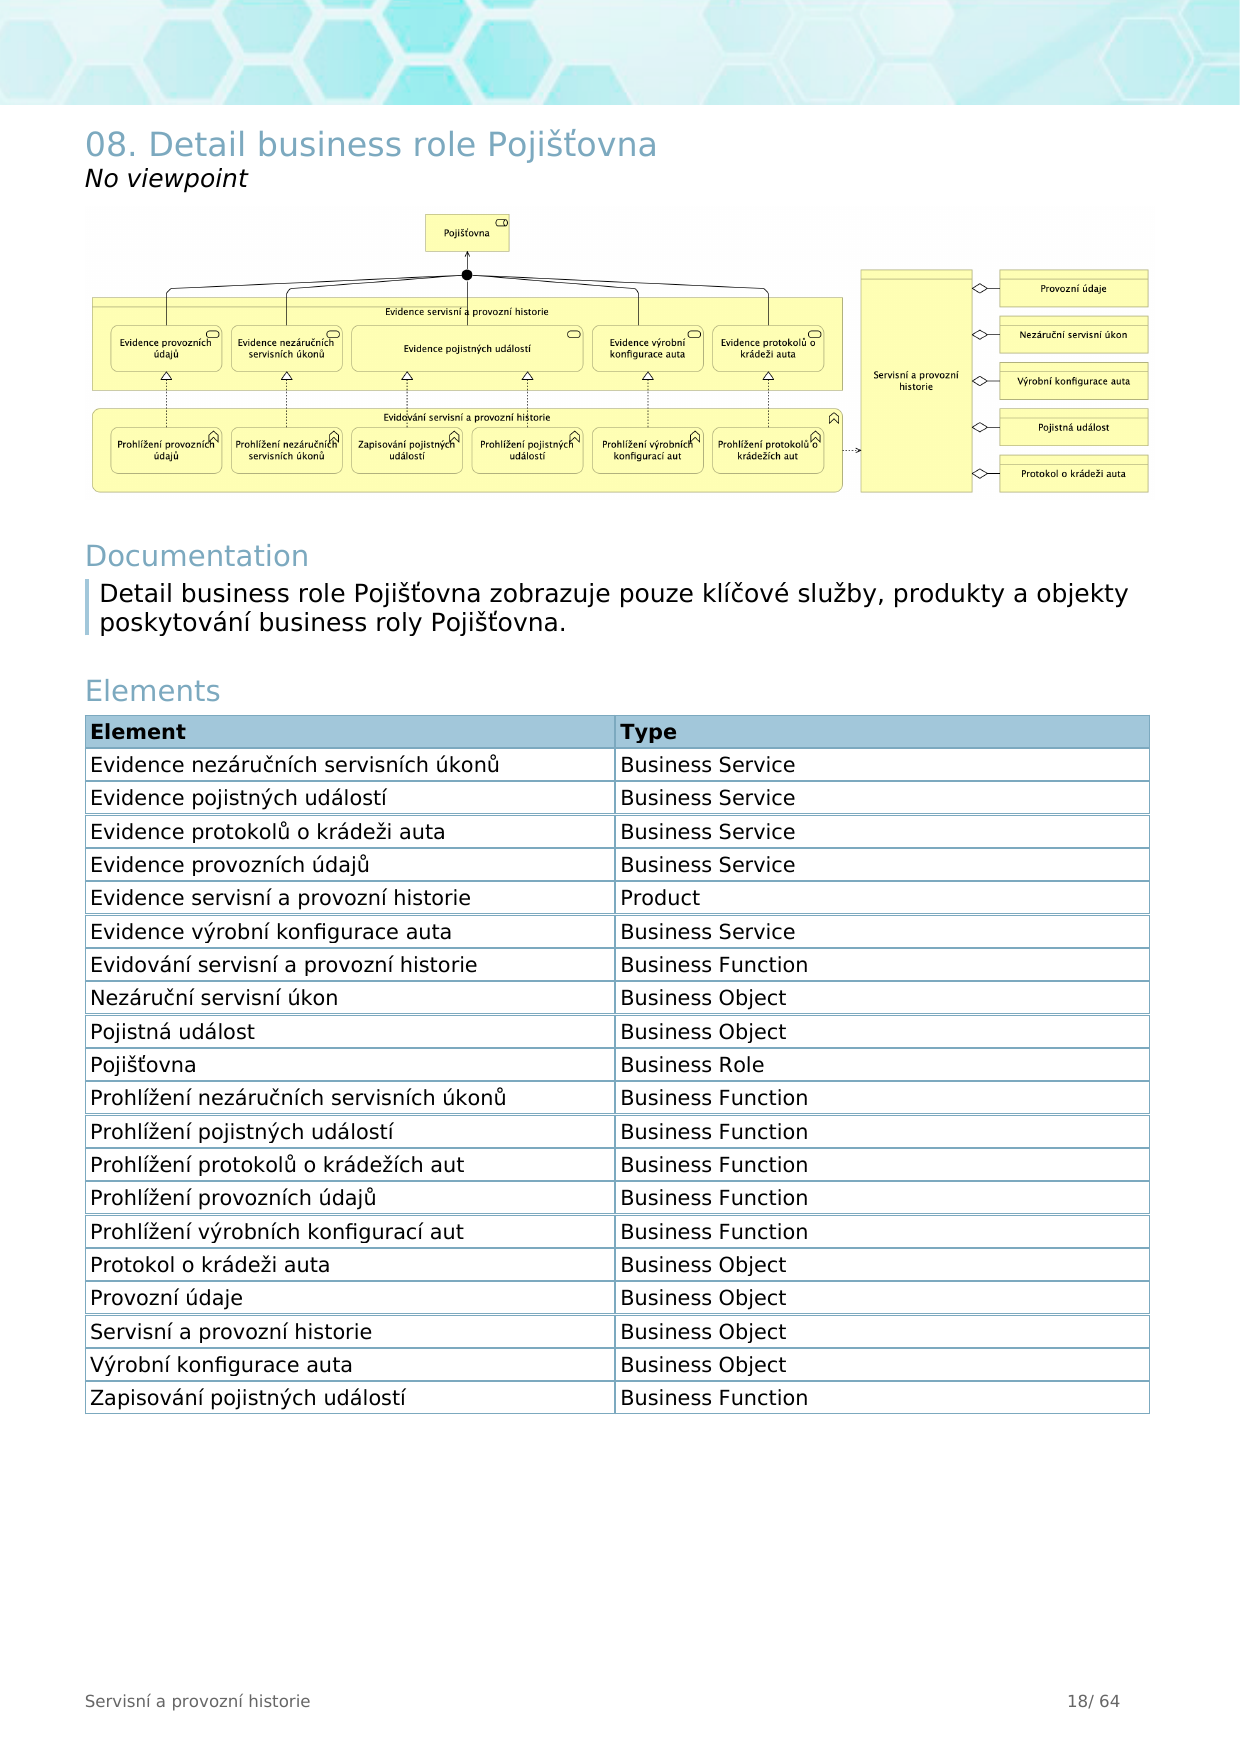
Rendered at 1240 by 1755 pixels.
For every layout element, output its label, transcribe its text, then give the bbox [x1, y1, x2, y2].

table_cell [1155, 1650, 1239, 1754]
table_cell [1150, 1048, 1155, 1081]
table_cell [1155, 1248, 1239, 1281]
table_cell [1150, 981, 1155, 1014]
table_cell [1150, 1281, 1155, 1314]
table_cell [1155, 915, 1239, 948]
table_cell [1150, 1148, 1155, 1181]
table_cell [1155, 1315, 1239, 1348]
table_cell Výrobní konfigurace auta [86, 1349, 614, 1380]
table_cell [1150, 848, 1155, 881]
table_cell Prohlížení nezáručních servisních úkonů [86, 1082, 614, 1113]
table_cell [0, 748, 84, 781]
table_cell [0, 708, 84, 714]
table_cell Business Object [616, 1282, 1149, 1313]
table_cell [1155, 1048, 1239, 1081]
table_cell [1150, 196, 1155, 206]
table_cell [0, 1315, 84, 1348]
table_cell Business Function [616, 1382, 1149, 1413]
table_cell [1155, 708, 1239, 714]
table_cell [0, 500, 84, 573]
table_cell [0, 573, 84, 579]
table_cell [85, 105, 615, 125]
table_cell [1155, 196, 1239, 206]
table_cell [1155, 781, 1239, 814]
table_cell [1150, 1381, 1155, 1414]
table_cell [615, 573, 919, 579]
table_cell [0, 781, 84, 814]
table_cell [1155, 579, 1239, 635]
table_cell Evidence servisní a provozní historie [86, 882, 614, 913]
table_cell Documentation [85, 500, 1155, 573]
table_cell [1150, 748, 1155, 781]
table_cell Pojistná událost [86, 1016, 614, 1047]
table_cell Business Object [616, 1249, 1149, 1280]
table_cell Business Function [616, 1116, 1149, 1147]
table_cell [0, 915, 84, 948]
table_cell [1150, 1081, 1155, 1114]
table_cell Evidence výrobní konfigurace auta [86, 916, 614, 947]
table_cell Business Function [616, 1216, 1149, 1247]
table_cell [615, 708, 919, 714]
table_cell [1155, 125, 1239, 164]
table_cell [1155, 715, 1239, 748]
table_cell Prohlížení pojistných událostí [86, 1116, 614, 1147]
table_cell [1150, 781, 1155, 814]
table_cell [615, 196, 919, 206]
table_cell [1155, 1348, 1239, 1381]
table_cell Business Service [616, 916, 1149, 947]
table_cell [0, 848, 84, 881]
table_cell [919, 196, 1088, 206]
table_cell [1150, 715, 1155, 748]
table_cell [0, 948, 84, 981]
table_cell [1155, 165, 1239, 196]
table_cell [0, 1048, 84, 1081]
table_cell [0, 1415, 84, 1650]
table_cell [0, 1381, 84, 1414]
table_cell [1088, 1415, 1150, 1650]
table_cell Evidování servisní a provozní historie [86, 949, 614, 980]
table_cell [0, 1215, 84, 1248]
table_cell [1150, 1415, 1155, 1650]
table_cell [1150, 635, 1155, 708]
table_cell [0, 1281, 84, 1314]
table_cell [1150, 1348, 1155, 1381]
table_cell [1155, 635, 1239, 708]
table_cell [1088, 573, 1150, 579]
table_cell [1150, 1015, 1155, 1048]
table_cell [0, 1081, 84, 1114]
table_cell / 64 [1088, 1650, 1155, 1754]
table_cell Evidence nezáručních servisních úkonů [86, 749, 614, 780]
table_cell Evidence pojistných událostí [86, 782, 614, 813]
table_cell [85, 573, 615, 579]
table_cell Detail business role Pojišťovna zobrazuje pouze klíčové služby, produkty a objekty poskytování business roly Pojišťovna. [89, 579, 1155, 635]
table_cell 18 [919, 1650, 1088, 1754]
table_cell [1150, 1181, 1155, 1214]
table_cell Business Object [616, 1349, 1149, 1380]
table_cell [1155, 981, 1239, 1014]
table_cell [0, 815, 84, 848]
table_cell [0, 125, 84, 164]
table_cell [919, 1415, 1088, 1650]
table_cell [0, 1115, 84, 1148]
table_cell [615, 105, 919, 125]
table_cell Business Service [616, 816, 1149, 847]
table_cell [1150, 915, 1155, 948]
table_cell [1155, 1281, 1239, 1314]
table_cell [0, 579, 84, 635]
table_cell [1150, 1215, 1155, 1248]
table_cell [1155, 1181, 1239, 1214]
table_cell [615, 1415, 919, 1650]
table_cell [1155, 1081, 1239, 1114]
table_cell Business Function [616, 1182, 1149, 1213]
table_cell Business Object [616, 982, 1149, 1013]
table_cell [85, 196, 615, 206]
table_cell Business Role [616, 1049, 1149, 1080]
table_cell [1155, 848, 1239, 881]
table_cell [0, 1015, 84, 1048]
table_cell [1155, 748, 1239, 781]
table_cell Business Function [616, 1149, 1149, 1180]
table_cell Business Service [616, 749, 1149, 780]
table_cell [1155, 1415, 1239, 1650]
table_cell [0, 881, 84, 914]
table_cell Business Service [616, 849, 1149, 880]
table_cell [0, 1248, 84, 1281]
table_cell [0, 981, 84, 1014]
table_cell [0, 635, 84, 708]
table_cell Servisní a provozní historie [86, 1316, 614, 1347]
table_cell [0, 1348, 84, 1381]
table_cell [1155, 815, 1239, 848]
table_cell [0, 105, 84, 125]
table_cell [85, 1415, 615, 1650]
table_cell [1155, 105, 1239, 125]
table_cell Protokol o krádeži auta [86, 1249, 614, 1280]
table_cell Prohlížení výrobních konfigurací aut [86, 1216, 614, 1247]
table_cell [1155, 500, 1239, 573]
table_cell [919, 708, 1088, 714]
table_cell [85, 708, 615, 714]
table_cell Pojišťovna [86, 1049, 614, 1080]
table_cell [0, 165, 84, 196]
table_cell [1088, 196, 1150, 206]
table_cell [1088, 105, 1150, 125]
table_cell [1150, 1248, 1155, 1281]
table_cell [0, 1650, 84, 1754]
table_cell [1150, 105, 1155, 125]
table_cell Business Object [616, 1016, 1149, 1047]
table_cell [1155, 573, 1239, 579]
table_cell Type [616, 716, 1149, 747]
table_cell Business Service [616, 782, 1149, 813]
table_cell [1155, 881, 1239, 914]
table_cell Servisní a provozní historie [85, 1650, 919, 1754]
table_cell Business Function [616, 1082, 1149, 1113]
table_cell [1155, 1215, 1239, 1248]
table_cell Business Function [616, 949, 1149, 980]
table_cell [0, 1181, 84, 1214]
table_cell Prohlížení provozních údajů [86, 1182, 614, 1213]
table_cell 08. Detail business role Pojišťovna [85, 125, 1155, 164]
table_cell [0, 206, 84, 500]
table_cell No viewpoint [85, 165, 1155, 196]
table_cell [919, 573, 1088, 579]
table_cell [1088, 708, 1150, 714]
table_cell [1155, 1115, 1239, 1148]
table_cell [1150, 1315, 1155, 1348]
table_cell Evidence protokolů o krádeži auta [86, 816, 614, 847]
table_cell [0, 1148, 84, 1181]
table_cell [1150, 948, 1155, 981]
table_cell Product [616, 882, 1149, 913]
table_cell Prohlížení protokolů o krádežích aut [86, 1149, 614, 1180]
table_cell Zapisování pojistných událostí [86, 1382, 614, 1413]
table_cell [0, 715, 84, 748]
table_cell [1155, 1381, 1239, 1414]
table_cell Business Object [616, 1316, 1149, 1347]
table_cell [1150, 881, 1155, 914]
table_cell [1155, 1148, 1239, 1181]
table_cell [1155, 948, 1239, 981]
table_cell [1156, 206, 1239, 500]
table_cell [1155, 1015, 1239, 1048]
table_cell [1150, 1115, 1155, 1148]
table_cell [1150, 815, 1155, 848]
table_cell [0, 196, 84, 206]
table_cell Elements [85, 635, 1150, 708]
table_cell [919, 105, 1088, 125]
table_cell Evidence provozních údajů [86, 849, 614, 880]
table_cell Element [86, 716, 614, 747]
table_cell Provozní údaje [86, 1282, 614, 1313]
table_cell Nezáruční servisní úkon [86, 982, 614, 1013]
